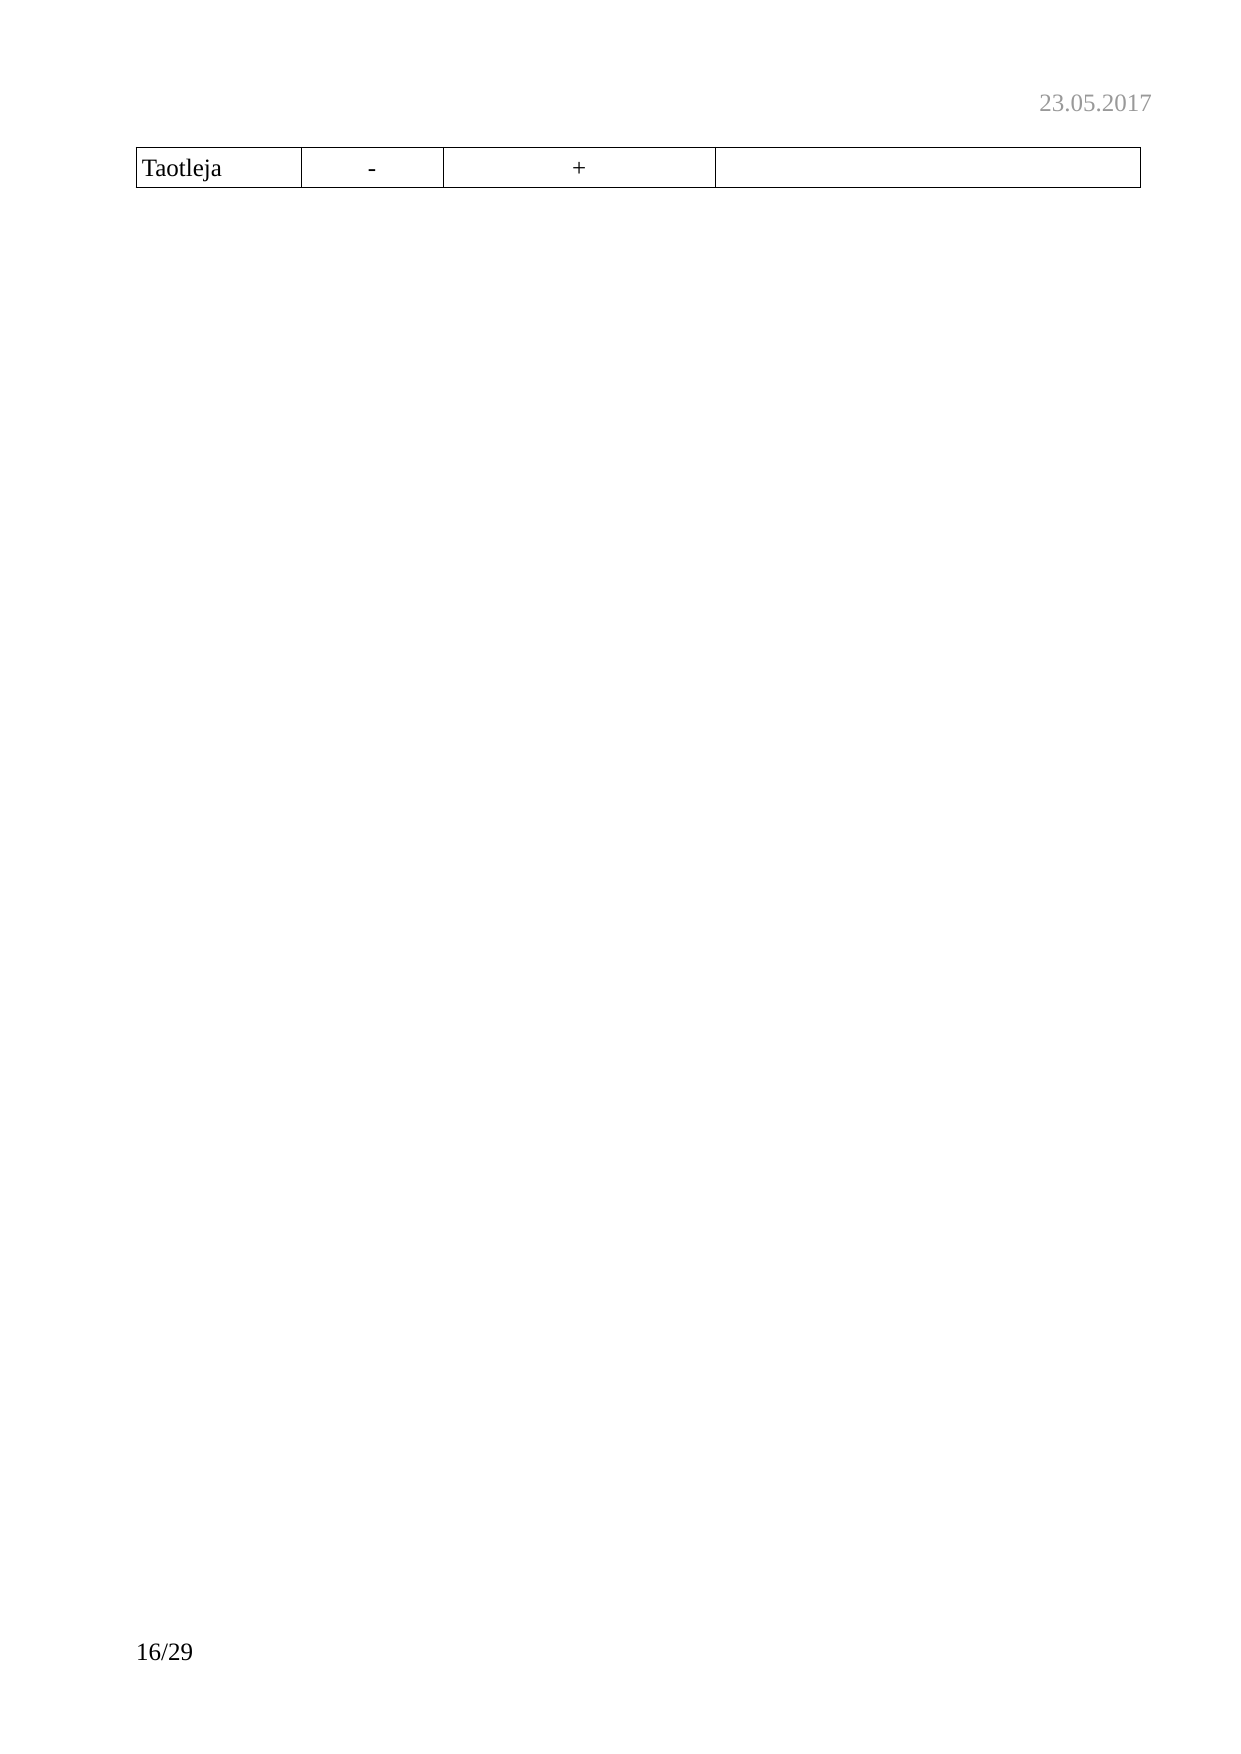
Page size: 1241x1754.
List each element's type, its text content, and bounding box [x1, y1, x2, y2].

table_cell - [302, 148, 443, 187]
table_cell + [444, 148, 715, 187]
table_cell [716, 148, 1140, 187]
table_cell Taotleja [137, 148, 301, 187]
